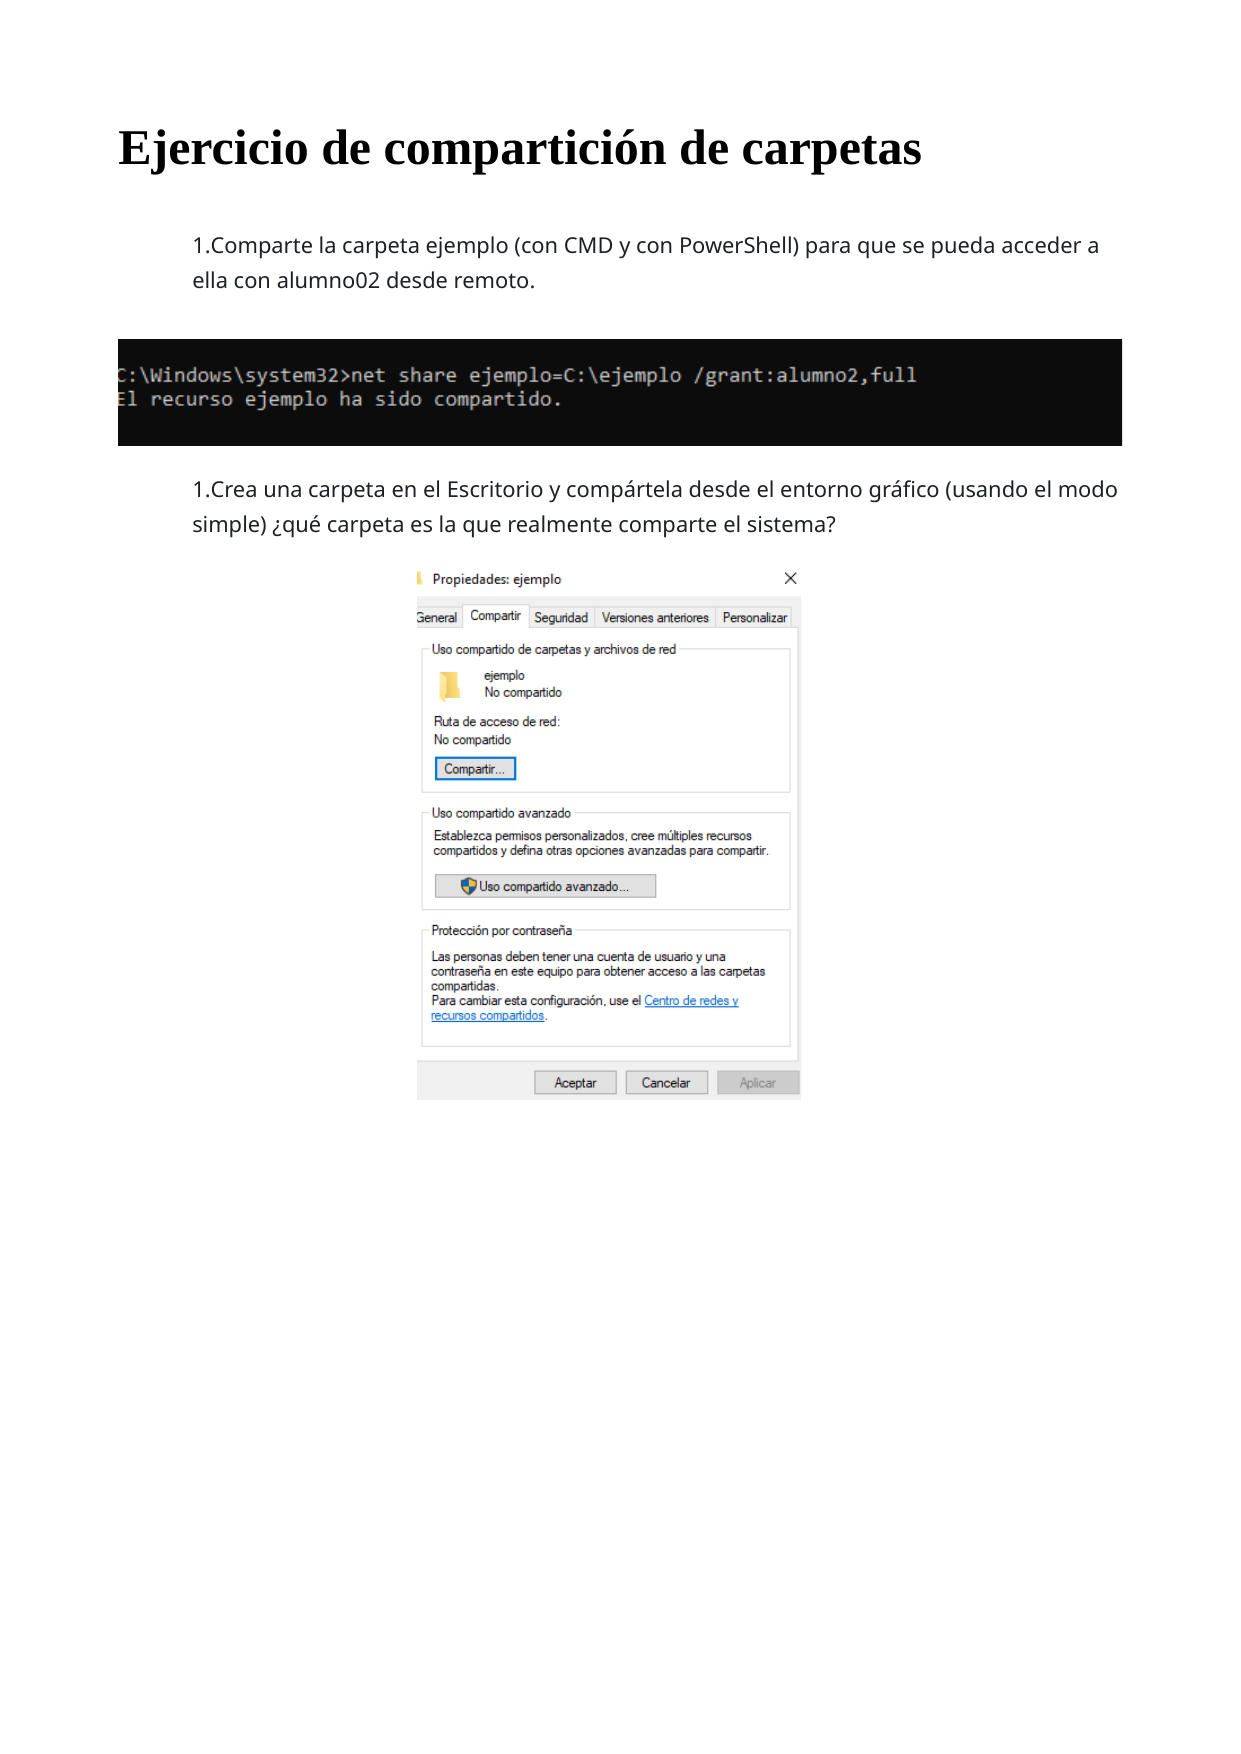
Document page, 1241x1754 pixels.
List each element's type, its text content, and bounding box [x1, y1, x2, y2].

subtitle Ejercicio de compartición de carpetas [118, 118, 1122, 176]
list Comparte la carpeta ejemplo (con CMD y con PowerShell) para que se pueda acceder a ella con alumno02 desde remoto. [118, 230, 1122, 294]
picture [417, 567, 802, 1100]
picture [118, 339, 1123, 446]
list Crea una carpeta en el Escritorio y compártela desde el entorno gráfico (usando el modo simple) ¿qué carpeta es la que realmente comparte el sistema? [118, 474, 1122, 538]
